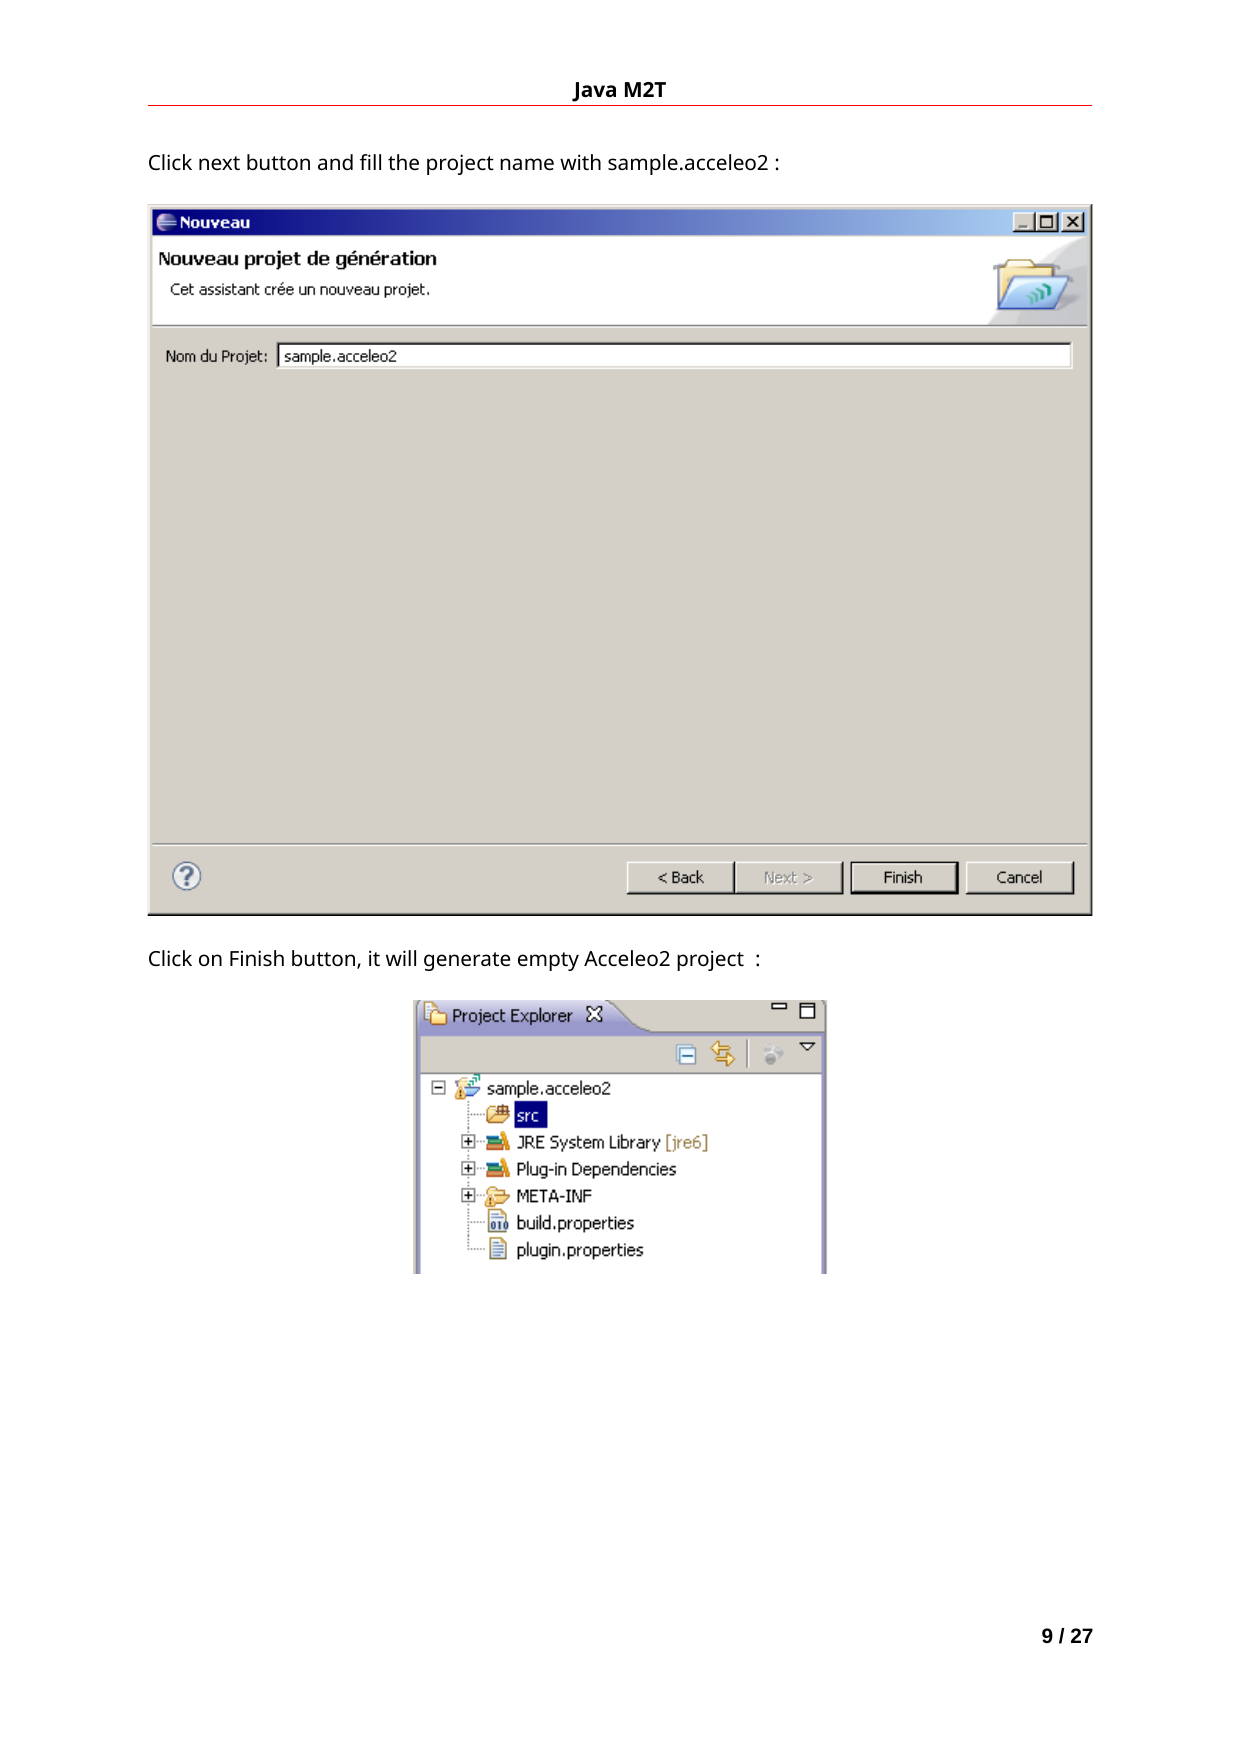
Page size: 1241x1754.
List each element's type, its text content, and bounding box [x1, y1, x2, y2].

text Click on Finish button, it will generate empty Acceleo2 project : [148, 944, 1092, 972]
text Click next button and fill the project name with sample.acceleo2 : [148, 148, 1092, 176]
picture [147, 204, 1093, 916]
